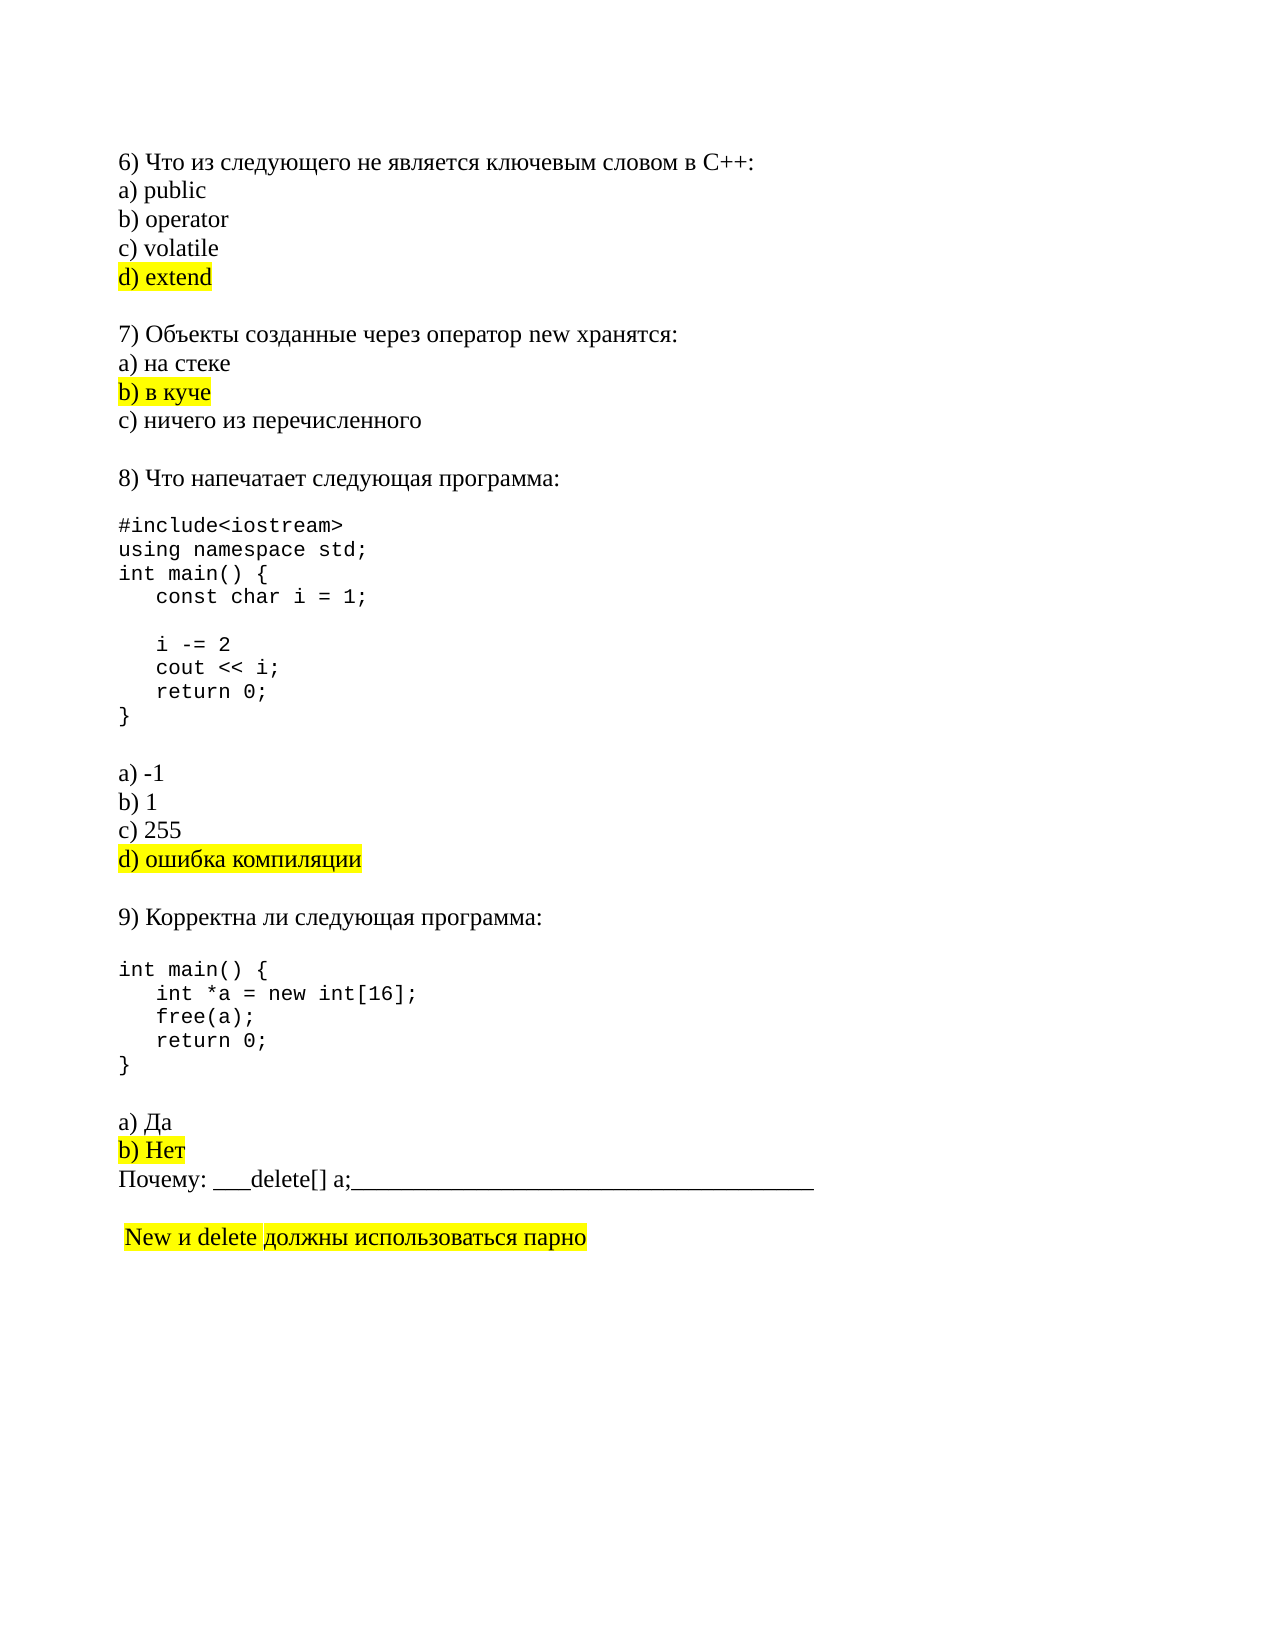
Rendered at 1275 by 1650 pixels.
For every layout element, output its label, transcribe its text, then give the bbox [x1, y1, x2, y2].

text с) ничего из перечисленного [118, 406, 1157, 434]
text d) extend [118, 262, 1157, 291]
text 9) Корректна ли следующая программа: [118, 902, 1157, 930]
text 8) Что напечатает следующая программа: [118, 463, 1157, 492]
text b) Нет [118, 1136, 1157, 1164]
text cout << i; [118, 657, 1157, 681]
text a) Да [118, 1107, 1157, 1136]
text b) 1 [118, 787, 1157, 815]
text c) 255 [118, 815, 1157, 844]
text int main() { [118, 563, 1157, 586]
text using namespace std; [118, 539, 1157, 563]
text int *a = new int[16]; [118, 983, 1157, 1006]
text return 0; [118, 1030, 1157, 1054]
text #include<iostream> [118, 516, 1157, 539]
text c) volatile [118, 233, 1157, 262]
text b) operator [118, 204, 1157, 233]
text int main() { [118, 959, 1157, 983]
text 7) Объекты созданные через оператор new хранятся: [118, 319, 1157, 348]
text a) на стеке [118, 348, 1157, 377]
text New и delete должны использоваться парно [118, 1222, 1157, 1251]
text a) -1 [118, 758, 1157, 787]
text return 0; [118, 681, 1157, 705]
text Почему: ___delete[] a;_____________________________________ [118, 1164, 1157, 1193]
text const char i = 1; [118, 586, 1157, 610]
text a) public [118, 176, 1157, 204]
text d) ошибка компиляции [118, 844, 1157, 873]
text } [118, 1054, 1157, 1077]
text b) в куче [118, 377, 1157, 406]
text 6) Что из следующего не является ключевым словом в C++: [118, 147, 1157, 176]
text free(a); [118, 1006, 1157, 1030]
text } [118, 705, 1157, 728]
text i -= 2 [118, 634, 1157, 657]
